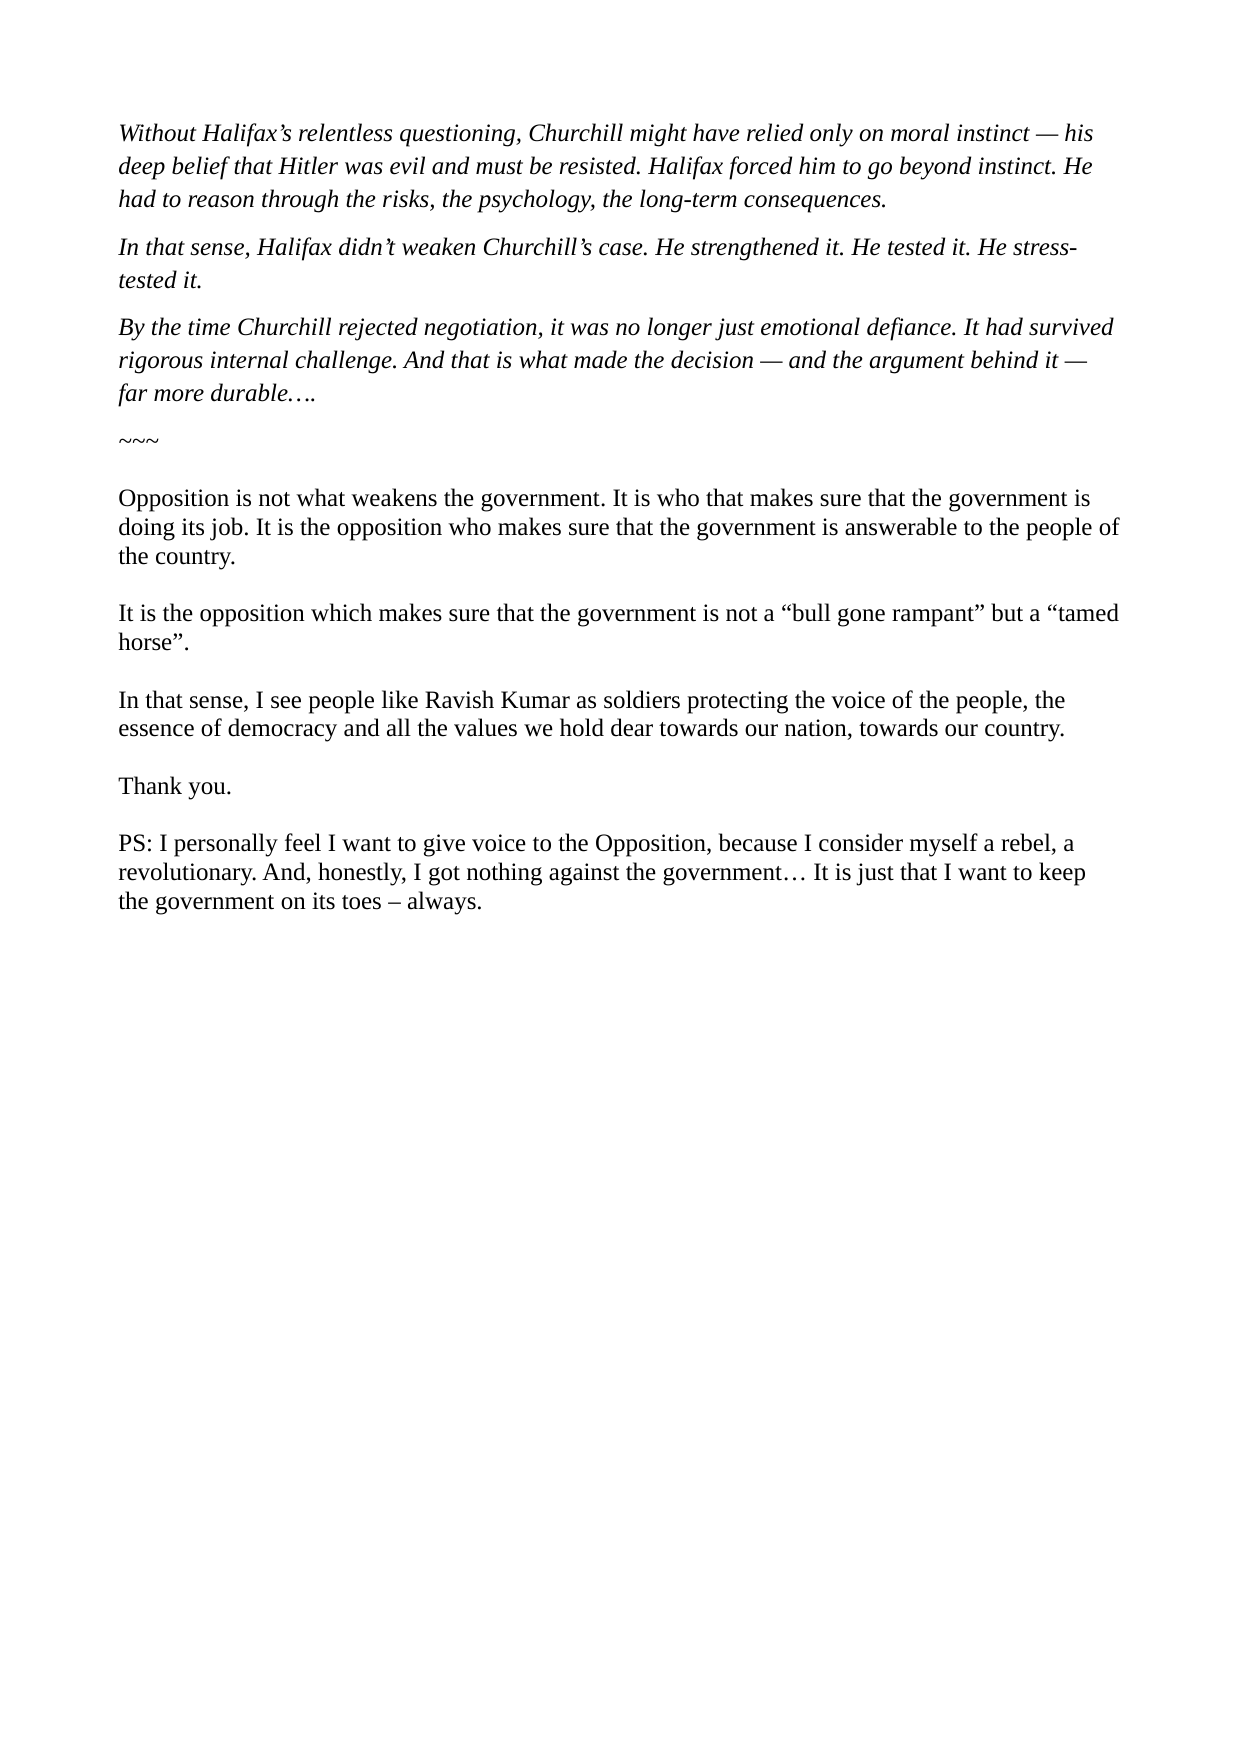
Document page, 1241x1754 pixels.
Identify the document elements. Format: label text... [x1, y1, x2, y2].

text In that sense, I see people like Ravish Kumar as soldiers protecting the voice of the people, the essence of democracy and all the values we hold dear towards our nation, towards our country. [118, 685, 1122, 742]
text ~~~ [118, 426, 1122, 455]
text Without Halifax’s relentless questioning, Churchill might have relied only on moral instinct — his deep belief that Hitler was evil and must be resisted. Halifax forced him to go beyond instinct. He had to reason through the risks, the psychology, the long-term consequences. [118, 118, 1122, 213]
text By the time Churchill rejected negotiation, it was no longer just emotional defiance. It had survived rigorous internal challenge. And that is what made the decision — and the argument behind it — far more durable…. [118, 312, 1122, 407]
text Thank you. [118, 771, 1122, 800]
text Opposition is not what weakens the government. It is who that makes sure that the government is doing its job. It is the opposition who makes sure that the government is answerable to the people of the country. [118, 483, 1122, 570]
text PS: I personally feel I want to give voice to the Opposition, because I consider myself a rebel, a revolutionary. And, honestly, I got nothing against the government… It is just that I want to keep the government on its toes – always. [118, 828, 1122, 915]
text It is the opposition which makes sure that the government is not a “bull gone rampant” but a “tamed horse”. [118, 598, 1122, 656]
text In that sense, Halifax didn’t weaken Churchill’s case. He strengthened it. He tested it. He stress-tested it. [118, 232, 1122, 293]
